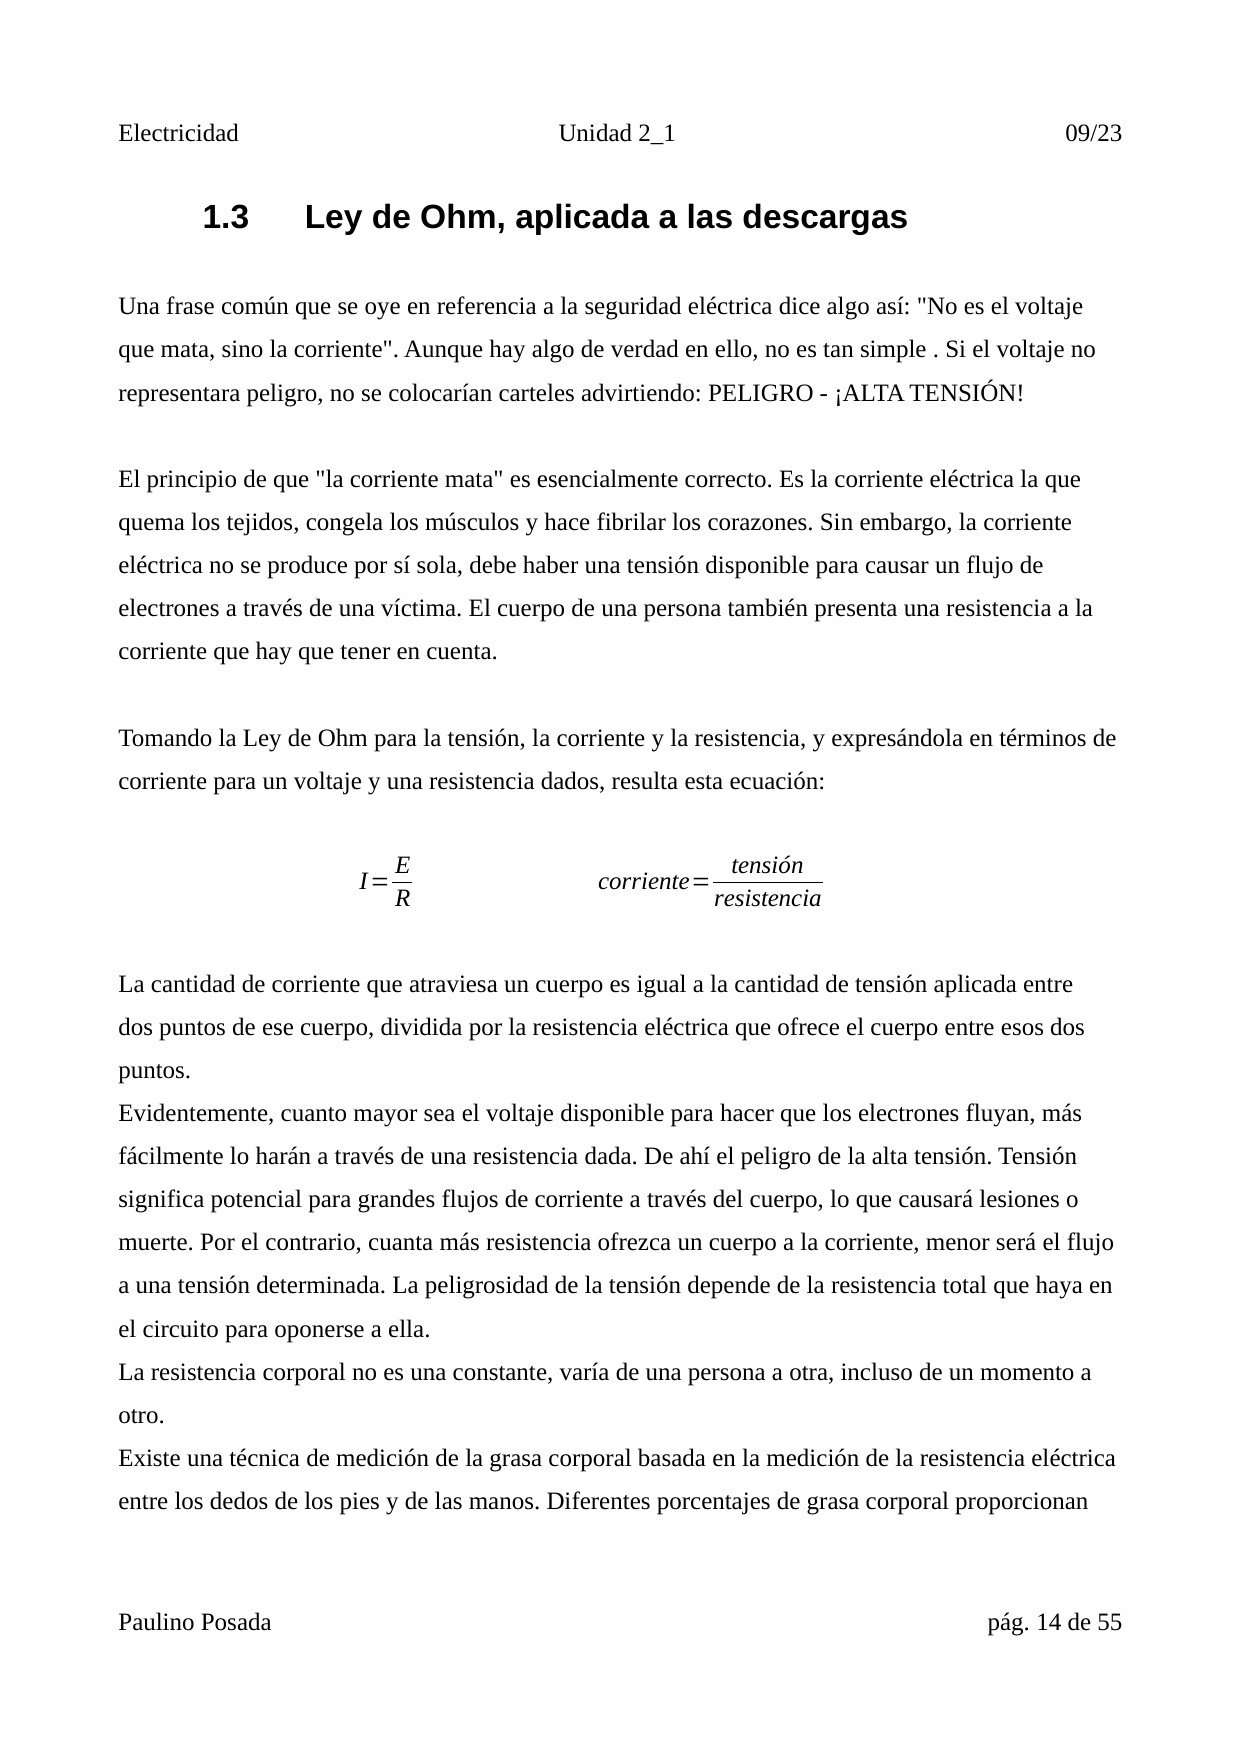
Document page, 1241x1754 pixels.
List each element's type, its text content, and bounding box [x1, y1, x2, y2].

text Evidentemente, cuanto mayor sea el voltaje disponible para hacer que los electrones fluyan, más fácilmente lo harán a través de una resistencia dada. De ahí el peligro de la alta tensión. Tensión significa potencial para grandes flujos de corriente a través del cuerpo, lo que causará lesiones o [118, 1098, 1122, 1213]
subtitle Ley de Ohm, aplicada a las descargas [193, 197, 1122, 236]
text Una frase común que se oye en referencia a la seguridad eléctrica dice algo así: "No es el voltaje que mata, sino la corriente". Aunque hay algo de verdad en ello, no es tan simple . Si el voltaje no representara peligro, no se colocarían carteles advirtiendo: PELIGRO - ¡ALTA TENSIÓN! [118, 291, 1122, 406]
text muerte. Por el contrario, cuanta más resistencia ofrezca un cuerpo a la corriente, menor será el flujo a una tensión determinada. La peligrosidad de la tensión depende de la resistencia total que haya en el circuito para oponerse a ella. [118, 1227, 1122, 1342]
text Existe una técnica de medición de la grasa corporal basada en la medición de la resistencia eléctrica entre los dedos de los pies y de las manos. Diferentes porcentajes de grasa corporal proporcionan [118, 1443, 1122, 1515]
text Tomando la Ley de Ohm para la tensión, la corriente y la resistencia, y expresándola en términos de corriente para un voltaje y una resistencia dados, resulta esta ecuación: [118, 723, 1122, 794]
text La cantidad de corriente que atraviesa un cuerpo es igual a la cantidad de tensión aplicada entre [118, 969, 1122, 997]
text dos puntos de ese cuerpo, dividida por la resistencia eléctrica que ofrece el cuerpo entre esos dos puntos. [118, 1012, 1122, 1084]
text El principio de que "la corriente mata" es esencialmente correcto. Es la corriente eléctrica la que quema los tejidos, congela los músculos y hace fibrilar los corazones. Sin embargo, la corriente eléctrica no se produce por sí sola, debe haber una tensión disponible para causar un flujo de electrones a través de una víctima. El cuerpo de una persona también presenta una resistencia a la corriente que hay que tener en cuenta. [118, 464, 1122, 665]
text La resistencia corporal no es una constante, varía de una persona a otra, incluso de un momento a otro. [118, 1357, 1122, 1429]
